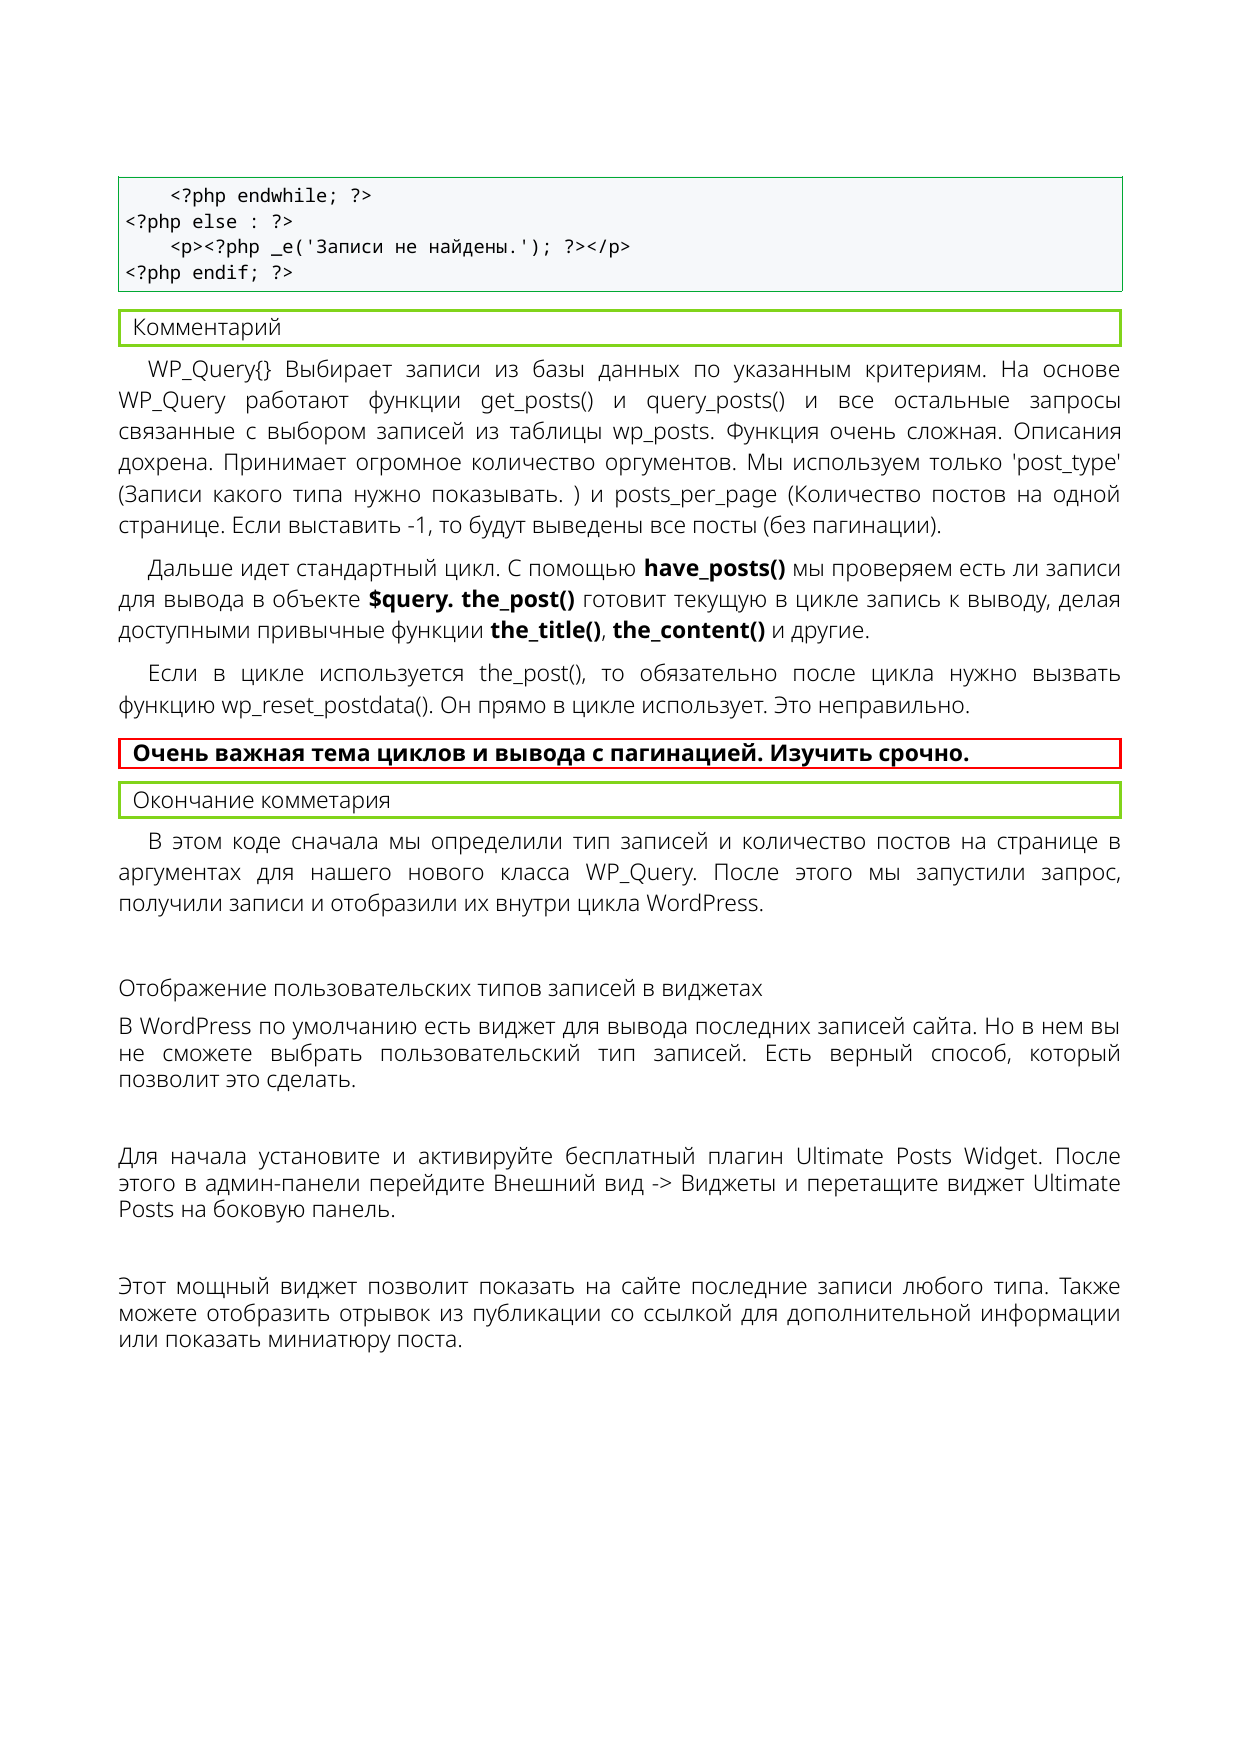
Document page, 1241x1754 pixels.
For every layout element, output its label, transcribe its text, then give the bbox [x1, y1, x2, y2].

text <?php endif; ?> [119, 253, 1122, 291]
text WP_Query{} Выбирает записи из базы данных по указанным критериям. На основе WP_Query работают функции get_posts() и query_posts() и все остальные запросы связанные с выбором записей из таблицы wp_posts. Функция очень сложная. Описания дохрена. Принимает огромное количество оргументов. Мы используем только 'post_type' (Записи какого типа нужно показывать. ) и posts_per_page (Количество постов на одной странице. Если выставить -1, то будут выведены все посты (без пагинации). [118, 353, 1122, 540]
text <?php else : ?> [119, 202, 1122, 227]
text Отображение пользовательских типов записей в виджетах [118, 975, 1122, 1001]
text <?php endwhile; ?> [119, 178, 1122, 202]
text Очень важная тема циклов и вывода с пагинацией. Изучить срочно. [121, 740, 1119, 767]
text Для начала установите и активируйте бесплатный плагин Ultimate Posts Widget. После этого в админ-панели перейдите Внешний вид -> Виджеты и перетащите виджет Ultimate Posts на боковую панель. [118, 1143, 1122, 1223]
text Окончание комметария [121, 784, 1119, 816]
text В WordPress по умолчанию есть виджет для вывода последних записей сайта. Но в нем вы не сможете выбрать пользовательский тип записей. Есть верный способ, который позволит это сделать. [118, 1013, 1122, 1093]
text В этом коде сначала мы определили тип записей и количество постов на странице в аргументах для нашего нового класса WP_Query. После этого мы запустили запрос, получили записи и отобразили их внутри цикла WordPress. [118, 825, 1122, 918]
text Дальше идет стандартный цикл. С помощью have_posts() мы проверяем есть ли записи для вывода в объекте $query. the_post() готовит текущую в цикле запись к выводу, делая доступными привычные функции the_title(), the_content() и другие. [118, 552, 1122, 646]
text Этот мощный виджет позволит показать на сайте последние записи любого типа. Также можете отобразить отрывок из публикации со ссылкой для дополнительной информации или показать миниатюру поста. [118, 1273, 1122, 1353]
text <p><?php _e('Записи не найдены.'); ?></p> [119, 227, 1122, 253]
text Если в цикле используется the_post(), то обязательно после цикла нужно вызвать функцию wp_reset_postdata(). Он прямо в цикле использует. Это неправильно. [118, 657, 1122, 720]
text Комментарий [121, 312, 1119, 344]
